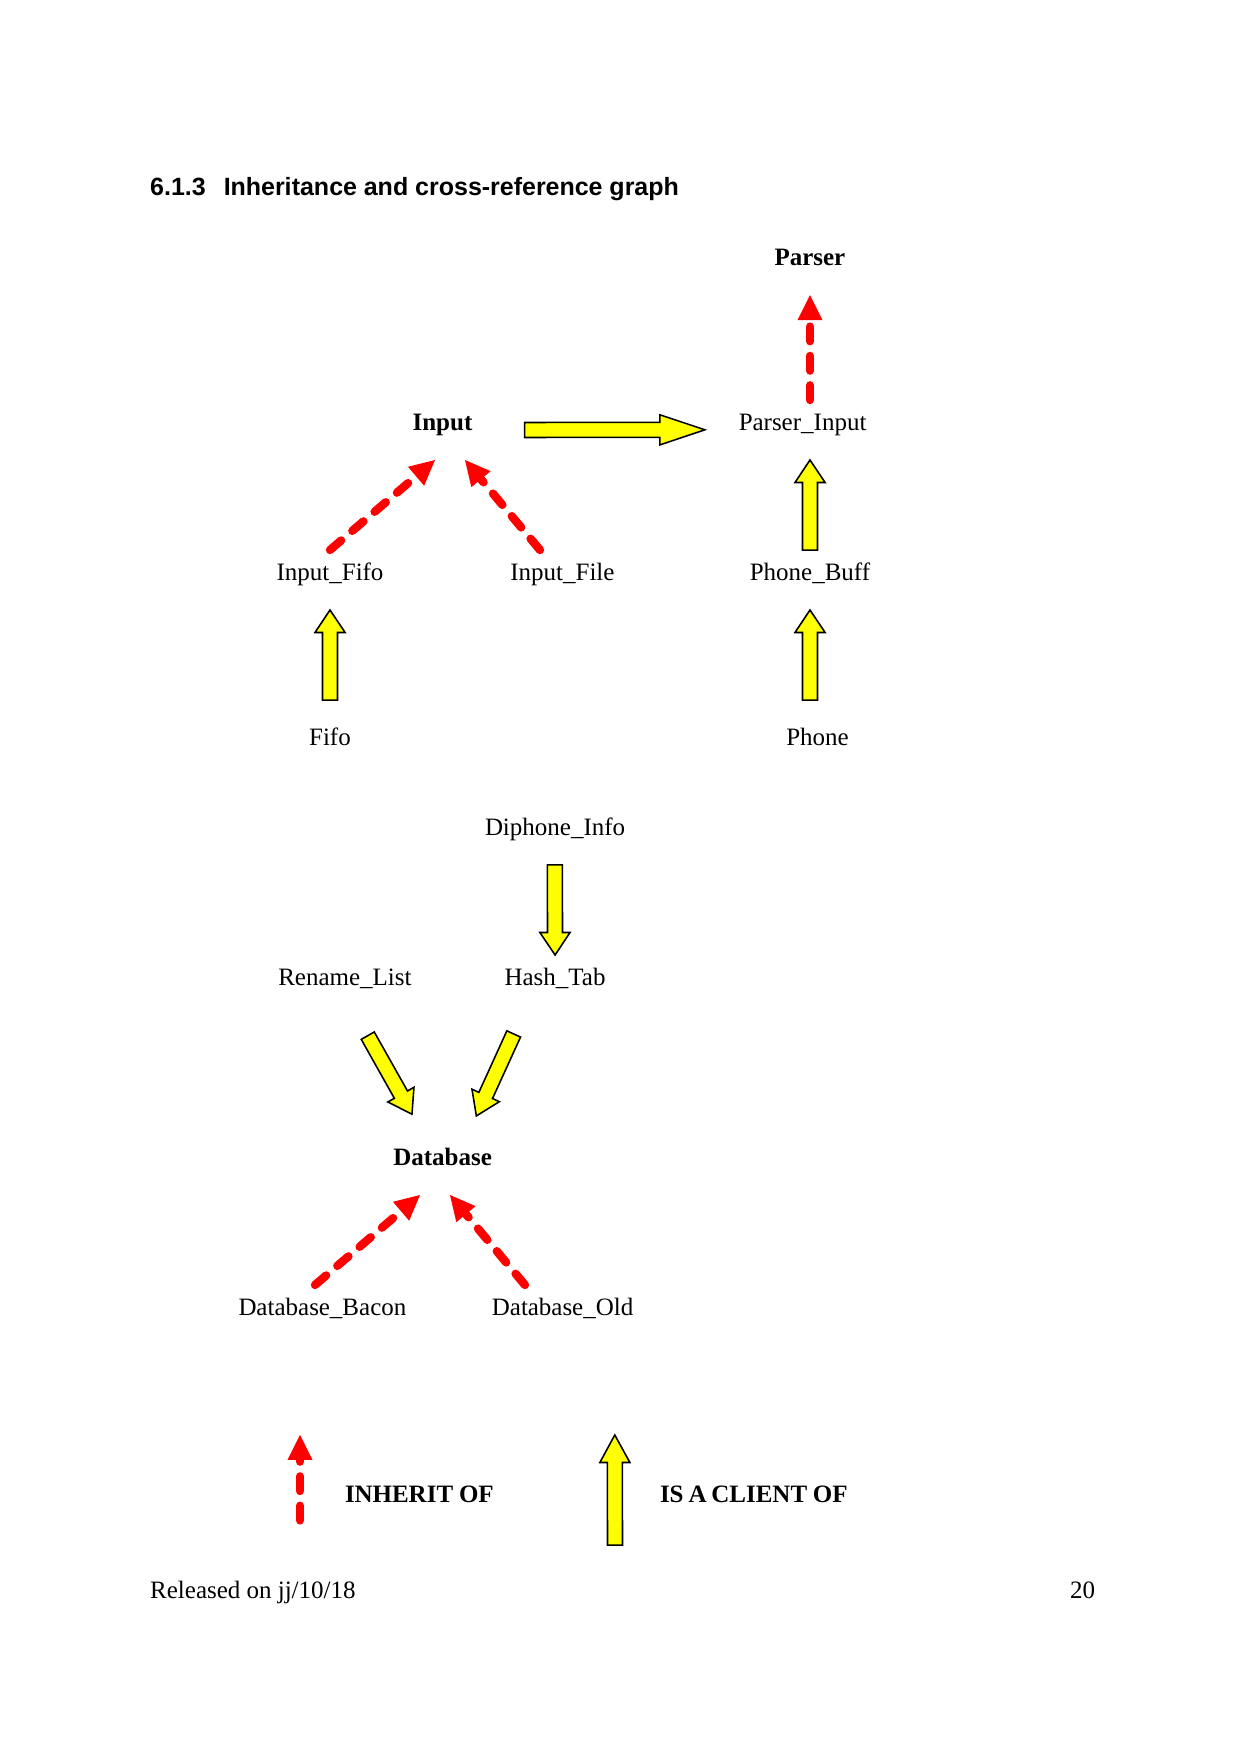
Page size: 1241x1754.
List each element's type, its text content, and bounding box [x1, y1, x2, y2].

subtitle Inheritance and cross-reference graph [150, 172, 1056, 201]
